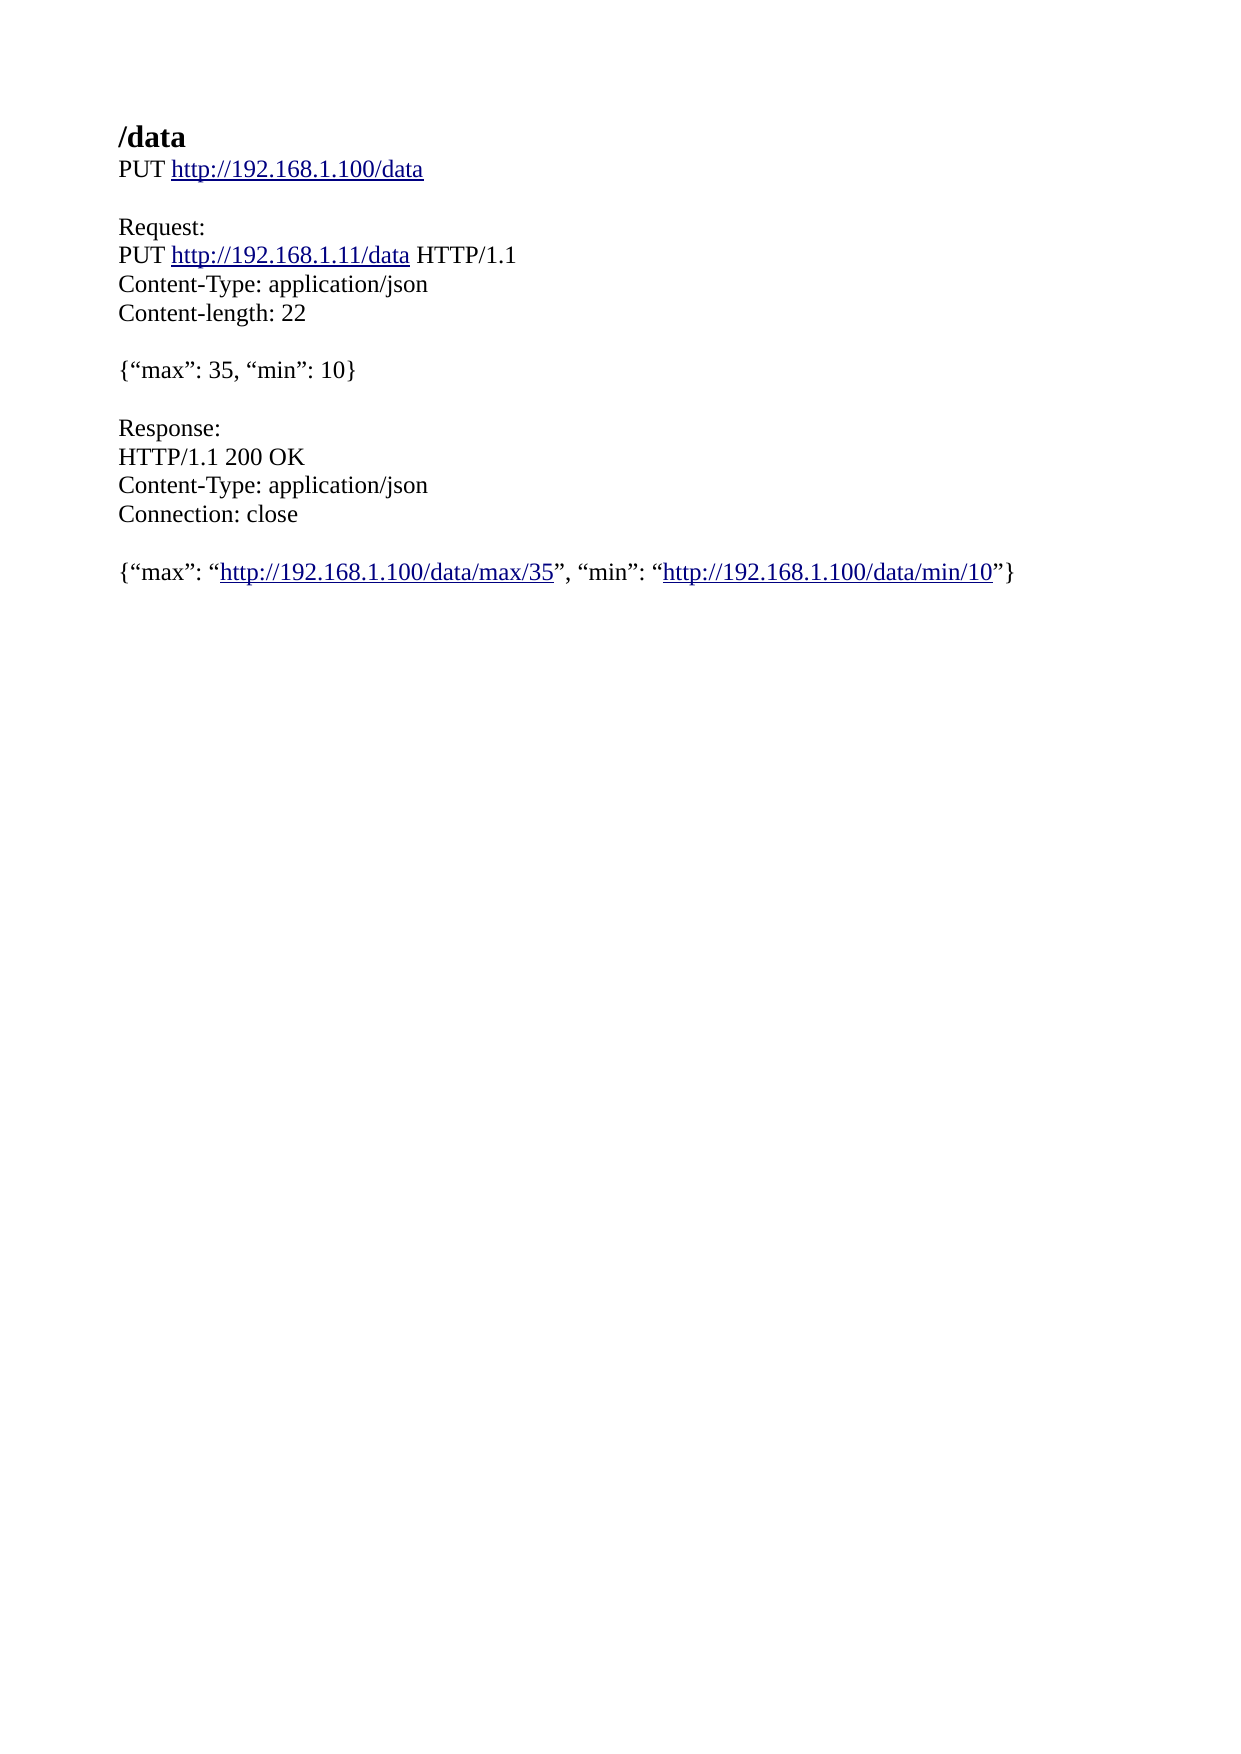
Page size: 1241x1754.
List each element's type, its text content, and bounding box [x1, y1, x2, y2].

text /data [118, 118, 1122, 154]
text Request: [118, 212, 1122, 240]
text {“max”: “http://192.168.1.100/data/max/35”, “min”: “http://192.168.1.100/data/min/10”} [118, 557, 1122, 585]
text HTTP/1.1 200 OK [118, 442, 1122, 470]
text Content-Type: application/json [118, 269, 1122, 298]
text PUT http://192.168.1.11/data HTTP/1.1 [118, 240, 1122, 269]
text Response: [118, 413, 1122, 442]
text {“max”: 35, “min”: 10} [118, 355, 1122, 384]
text Content-Type: application/json [118, 470, 1122, 499]
text Content-length: 22 [118, 298, 1122, 327]
text Connection: close [118, 499, 1122, 528]
text PUT http://192.168.1.100/data [118, 154, 1122, 183]
